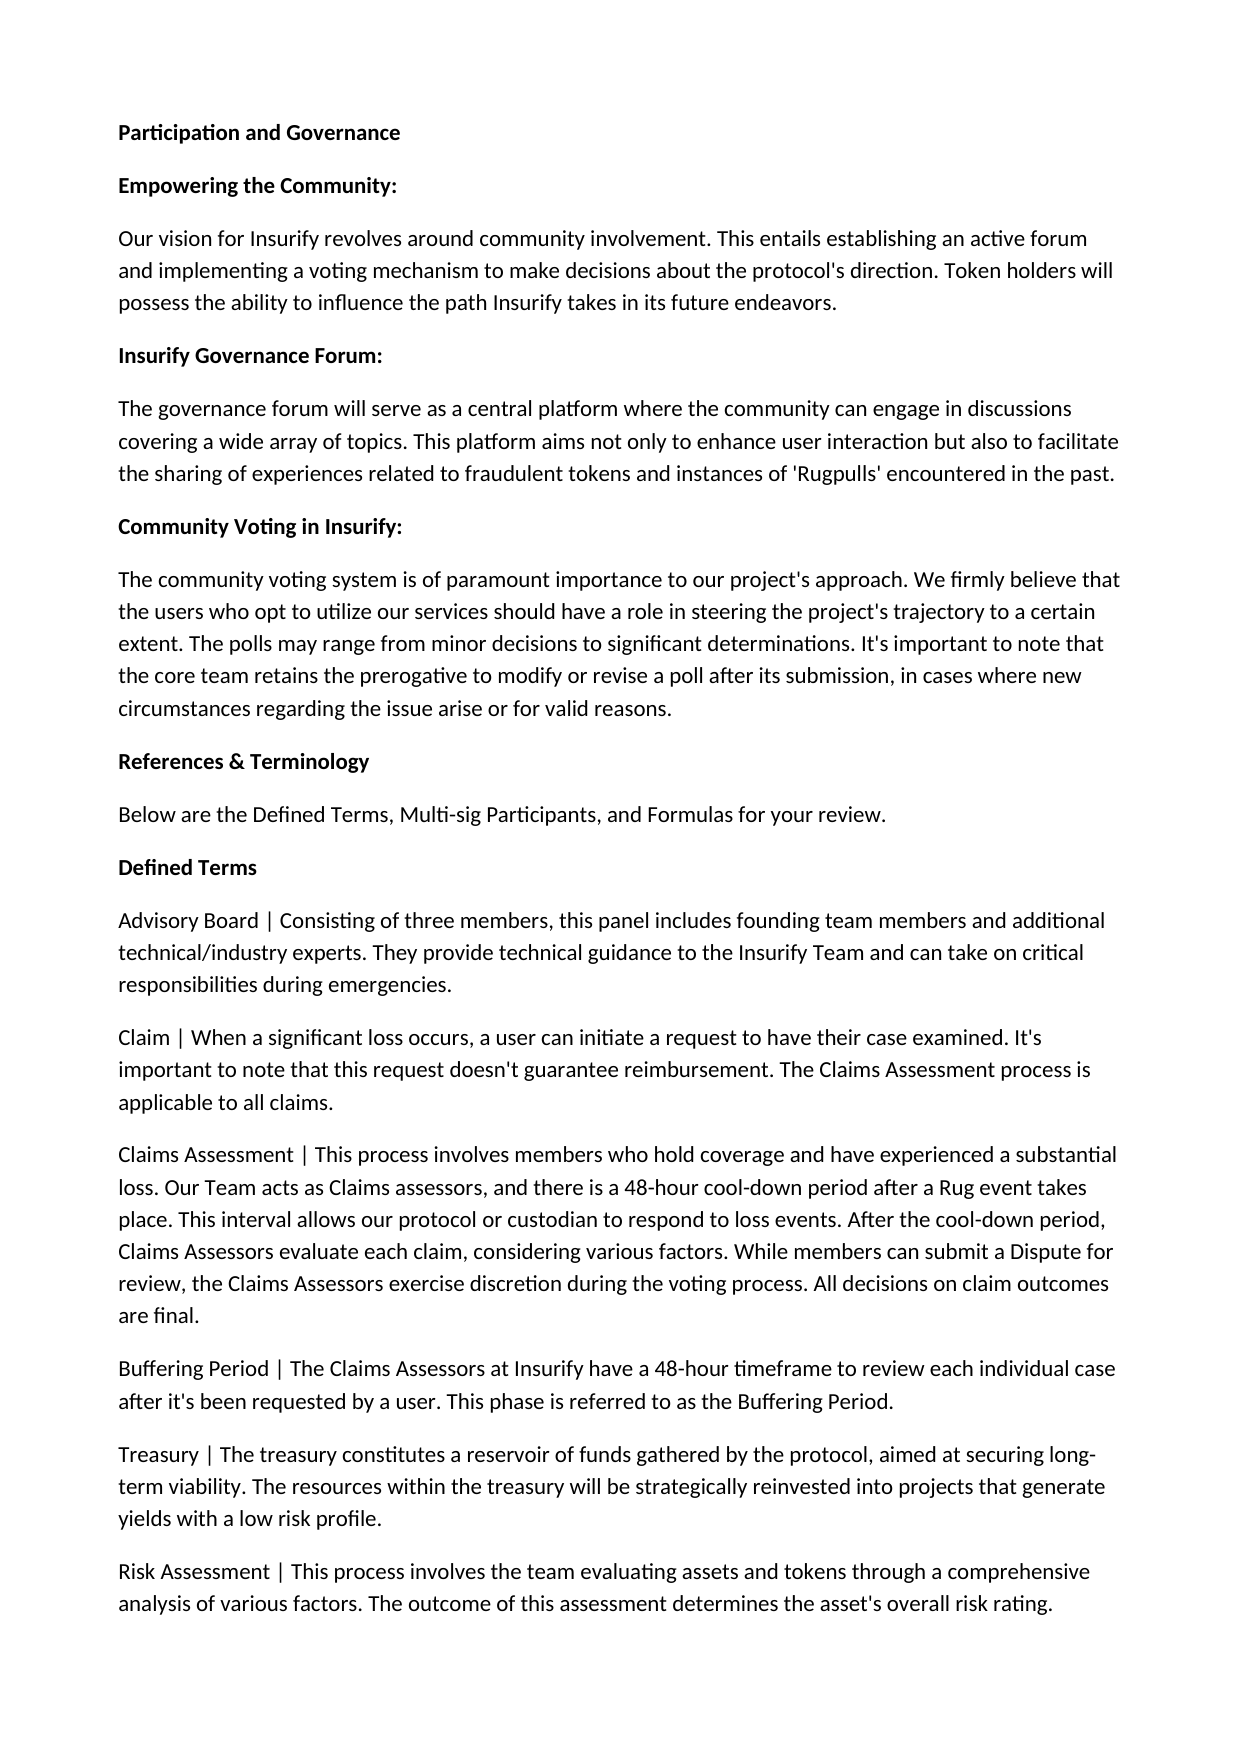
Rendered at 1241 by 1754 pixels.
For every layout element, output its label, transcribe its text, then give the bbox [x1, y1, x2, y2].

text The community voting system is of paramount importance to our project's approach. We firmly believe that the users who opt to utilize our services should have a role in steering the project's trajectory to a certain extent. The polls may range from minor decisions to significant determinations. It's important to note that the core team retains the prerogative to modify or revise a poll after its submission, in cases where new circumstances regarding the issue arise or for valid reasons. [118, 565, 1122, 722]
text Insurify Governance Forum: [118, 342, 1122, 369]
text Defined Terms [118, 853, 1122, 881]
text Buffering Period | The Claims Assessors at Insurify have a 48-hour timeframe to review each individual case after it's been requested by a user. This phase is referred to as the Buffering Period. [118, 1354, 1122, 1415]
text Empowering the Community: [118, 171, 1122, 199]
text Participation and Governance [118, 118, 1122, 146]
text Claims Assessment | This process involves members who hold coverage and have experienced a substantial loss. Our Team acts as Claims assessors, and there is a 48-hour cool-down period after a Rug event takes place. This interval allows our protocol or custodian to respond to loss events. After the cool-down period, Claims Assessors evaluate each claim, considering various factors. While members can submit a Dispute for review, the Claims Assessors exercise discretion during the voting process. All decisions on claim outcomes are final. [118, 1141, 1122, 1329]
text Risk Assessment | This process involves the team evaluating assets and tokens through a comprehensive analysis of various factors. The outcome of this assessment determines the asset's overall risk rating. [118, 1557, 1122, 1617]
text Claim | When a significant loss occurs, a user can initiate a request to have their case examined. It's important to note that this request doesn't guarantee reimbursement. The Claims Assessment process is applicable to all claims. [118, 1023, 1122, 1116]
text References & Terminology [118, 747, 1122, 775]
text Treasury | The treasury constitutes a reservoir of funds gathered by the protocol, aimed at securing long-term viability. The resources within the treasury will be strategically reinvested into projects that generate yields with a low risk profile. [118, 1440, 1122, 1532]
text Our vision for Insurify revolves around community involvement. This entails establishing an active forum and implementing a voting mechanism to make decisions about the protocol's direction. Token holders will possess the ability to influence the path Insurify takes in its future endeavors. [118, 224, 1122, 317]
text The governance forum will serve as a central platform where the community can engage in discussions covering a wide array of topics. This platform aims not only to enhance user interaction but also to facilitate the sharing of experiences related to fraudulent tokens and instances of 'Rugpulls' encountered in the past. [118, 394, 1122, 487]
text Below are the Defined Terms, Multi-sig Participants, and Formulas for your review. [118, 800, 1122, 828]
text Community Voting in Insurify: [118, 512, 1122, 540]
text Advisory Board | Consisting of three members, this panel includes founding team members and additional technical/industry experts. They provide technical guidance to the Insurify Team and can take on critical responsibilities during emergencies. [118, 906, 1122, 998]
